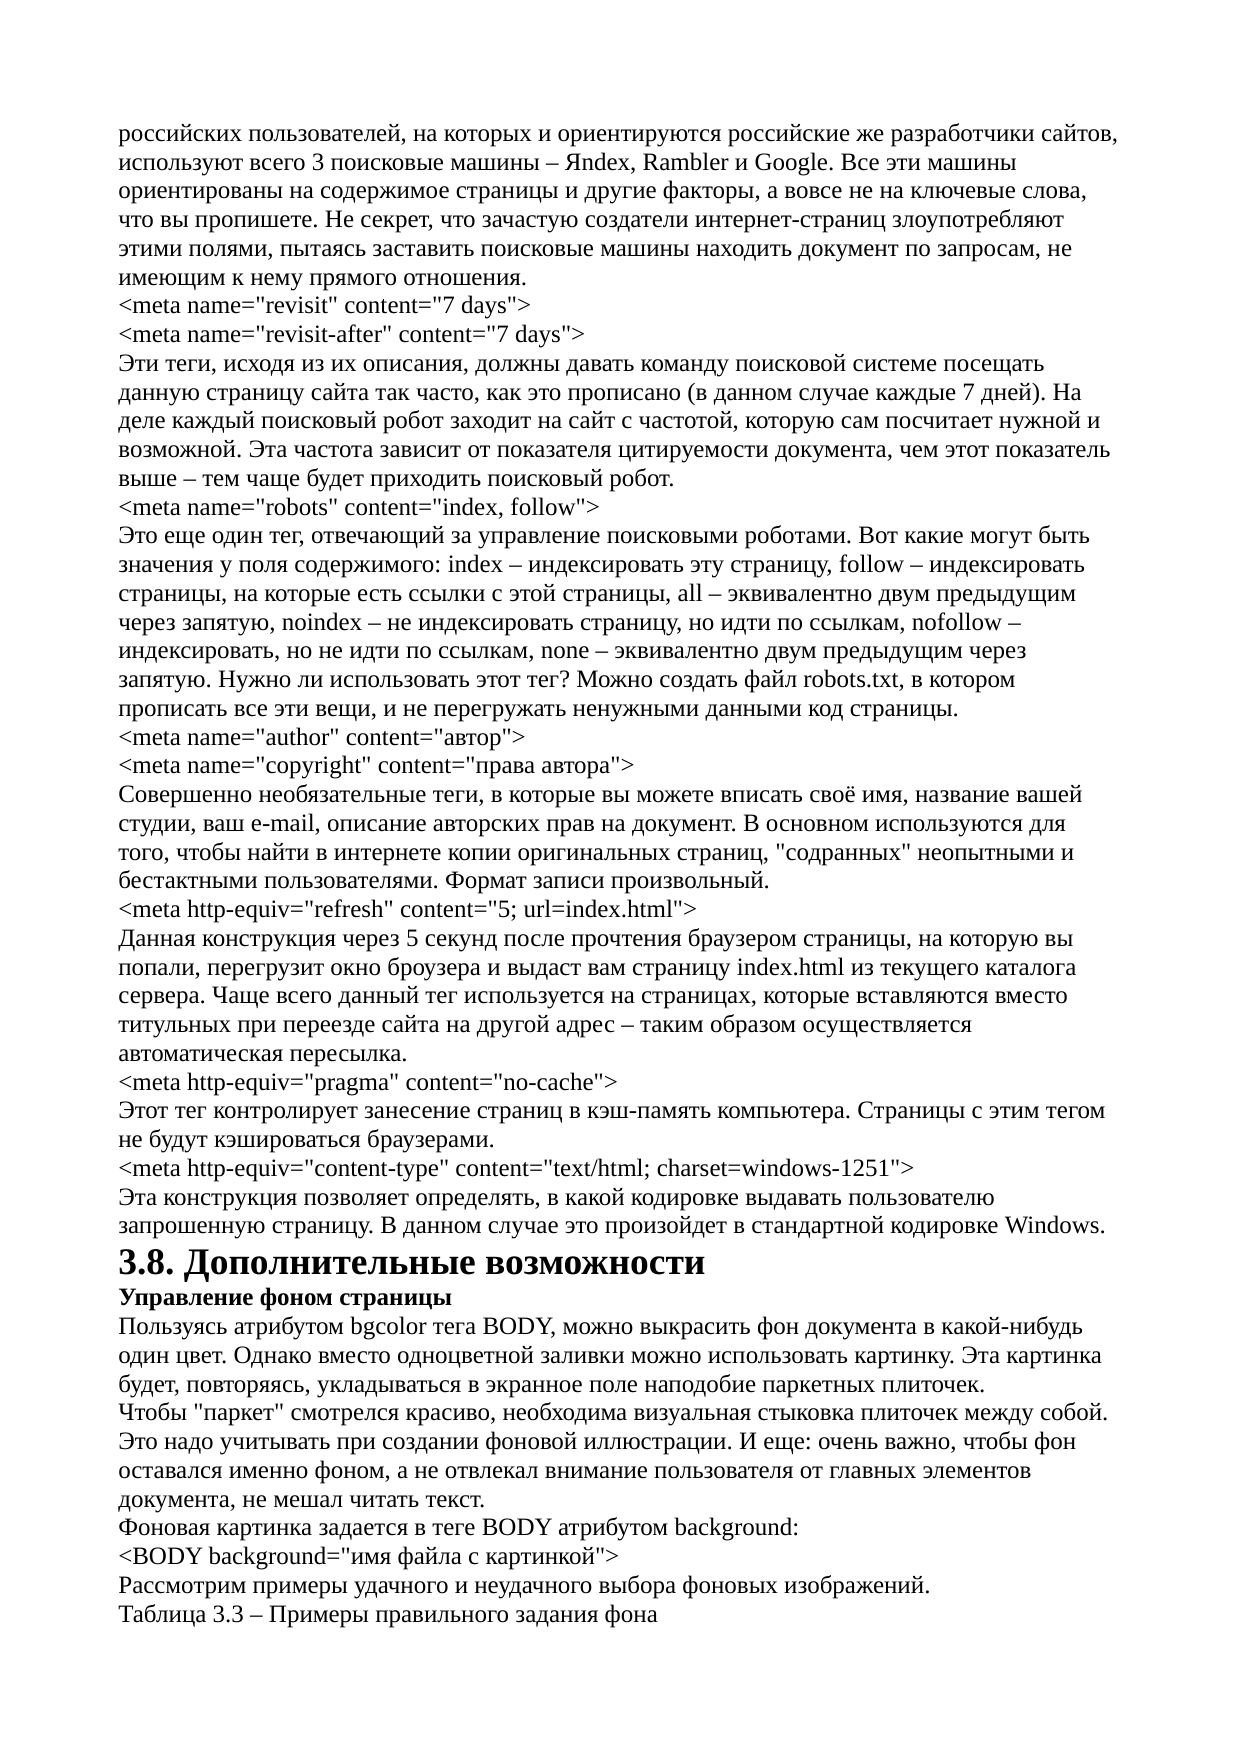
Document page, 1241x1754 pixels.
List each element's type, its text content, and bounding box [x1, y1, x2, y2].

text Это еще один тег, отвечающий за управление поисковыми роботами. Вот какие могут быть значения у поля содержимого: index – индексировать эту страницу, follow – индексировать страницы, на которые есть ссылки с этой страницы, all – эквивалентно двум предыдущим через запятую, noindex – не индексировать страницу, но идти по ссылкам, nofollow – индексировать, но не идти по ссылкам, none – эквивалентно двум предыдущим через запятую. Нужно ли использовать этот тег? Можно создать файл robots.txt, в котором прописать все эти вещи, и не перегружать ненужными данными код страницы. [118, 521, 1122, 722]
subtitle 3.8. Дополнительные возможности [118, 1239, 1122, 1282]
text <meta name="robots" content="index, follow"> [118, 492, 1122, 521]
text <meta http-equiv="pragma" content="no-cache"> [118, 1067, 1122, 1096]
text Этот тег контролирует занесение страниц в кэш-память компьютера. Страницы с этим тегом не будут кэшироваться браузерами. [118, 1096, 1122, 1153]
text Рассмотрим примеры удачного и неудачного выбора фоновых изображений. [118, 1570, 1122, 1599]
text Пользуясь атрибутом bgcolor тега BODY, можно выкрасить фон документа в какой-нибудь один цвет. Однако вместо одноцветной заливки можно использовать картинку. Эта картинка будет, повторяясь, укладываться в экранное поле наподобие паркетных плиточек. [118, 1311, 1122, 1397]
text <meta http-equiv="refresh" content="5; url=index.html"> [118, 894, 1122, 923]
text <meta name="author" content="автор"> <meta name="copyright" content="права автора"> [118, 722, 1122, 779]
text Фоновая картинка задается в теге BODY атрибутом background: [118, 1512, 1122, 1541]
text Чтобы "паркет" смотрелся красиво, необходима визуальная стыковка плиточек между собой. Это надо учитывать при создании фоновой иллюстрации. И еще: очень важно, чтобы фон оставался именно фоном, а не отвлекал внимание пользователя от главных элементов документа, не мешал читать текст. [118, 1397, 1122, 1512]
text Эта конструкция позволяет определять, в какой кодировке выдавать пользователю запрошенную страницу. В данном случае это произойдет в стандартной кодировке Windows. [118, 1182, 1122, 1239]
text Совершенно необязательные теги, в которые вы можете вписать своё имя, название вашей студии, ваш e-mail, описание авторских прав на документ. В основном используются для того, чтобы найти в интернете копии оригинальных страниц, "содранных" неопытными и бестактными пользователями. Формат записи произвольный. [118, 779, 1122, 894]
text Данная конструкция через 5 секунд после прочтения браузером страницы, на которую вы попали, перегрузит окно броузера и выдаст вам страницу index.html из текущего каталога сервера. Чаще всего данный тег используется на страницах, которые вставляются вместо титульных при переезде сайта на другой адрес – таким образом осуществляется автоматическая пересылка. [118, 923, 1122, 1067]
text Таблица 3.3 – Примеры правильного задания фона [118, 1599, 1122, 1627]
text Эти теги, исходя из их описания, должны давать команду поисковой системе посещать данную страницу сайта так часто, как это прописано (в данном случае каждые 7 дней). На деле каждый поисковый робот заходит на сайт с частотой, которую сам посчитает нужной и возможной. Эта частота зависит от показателя цитируемости документа, чем этот показатель выше – тем чаще будет приходить поисковый робот. [118, 348, 1122, 492]
text <BODY background="имя файла с картинкой"> [118, 1541, 1122, 1570]
text <meta http-equiv="content-type" content="text/html; charset=windows-1251"> [118, 1153, 1122, 1182]
text российских пользователей, на которых и ориентируются российские же разработчики сайтов, используют всего 3 поисковые машины – Яndex, Rambler и Google. Все эти машины ориентированы на содержимое страницы и другие факторы, а вовсе не на ключевые слова, что вы пропишете. Не секрет, что зачастую создатели интернет-страниц злоупотребляют этими полями, пытаясь заставить поисковые машины находить документ по запросам, не имеющим к нему прямого отношения. [118, 118, 1122, 291]
text Управление фоном страницы [118, 1282, 1122, 1311]
text <meta name="revisit" content="7 days"> <meta name="revisit-after" content="7 days"> [118, 291, 1122, 348]
